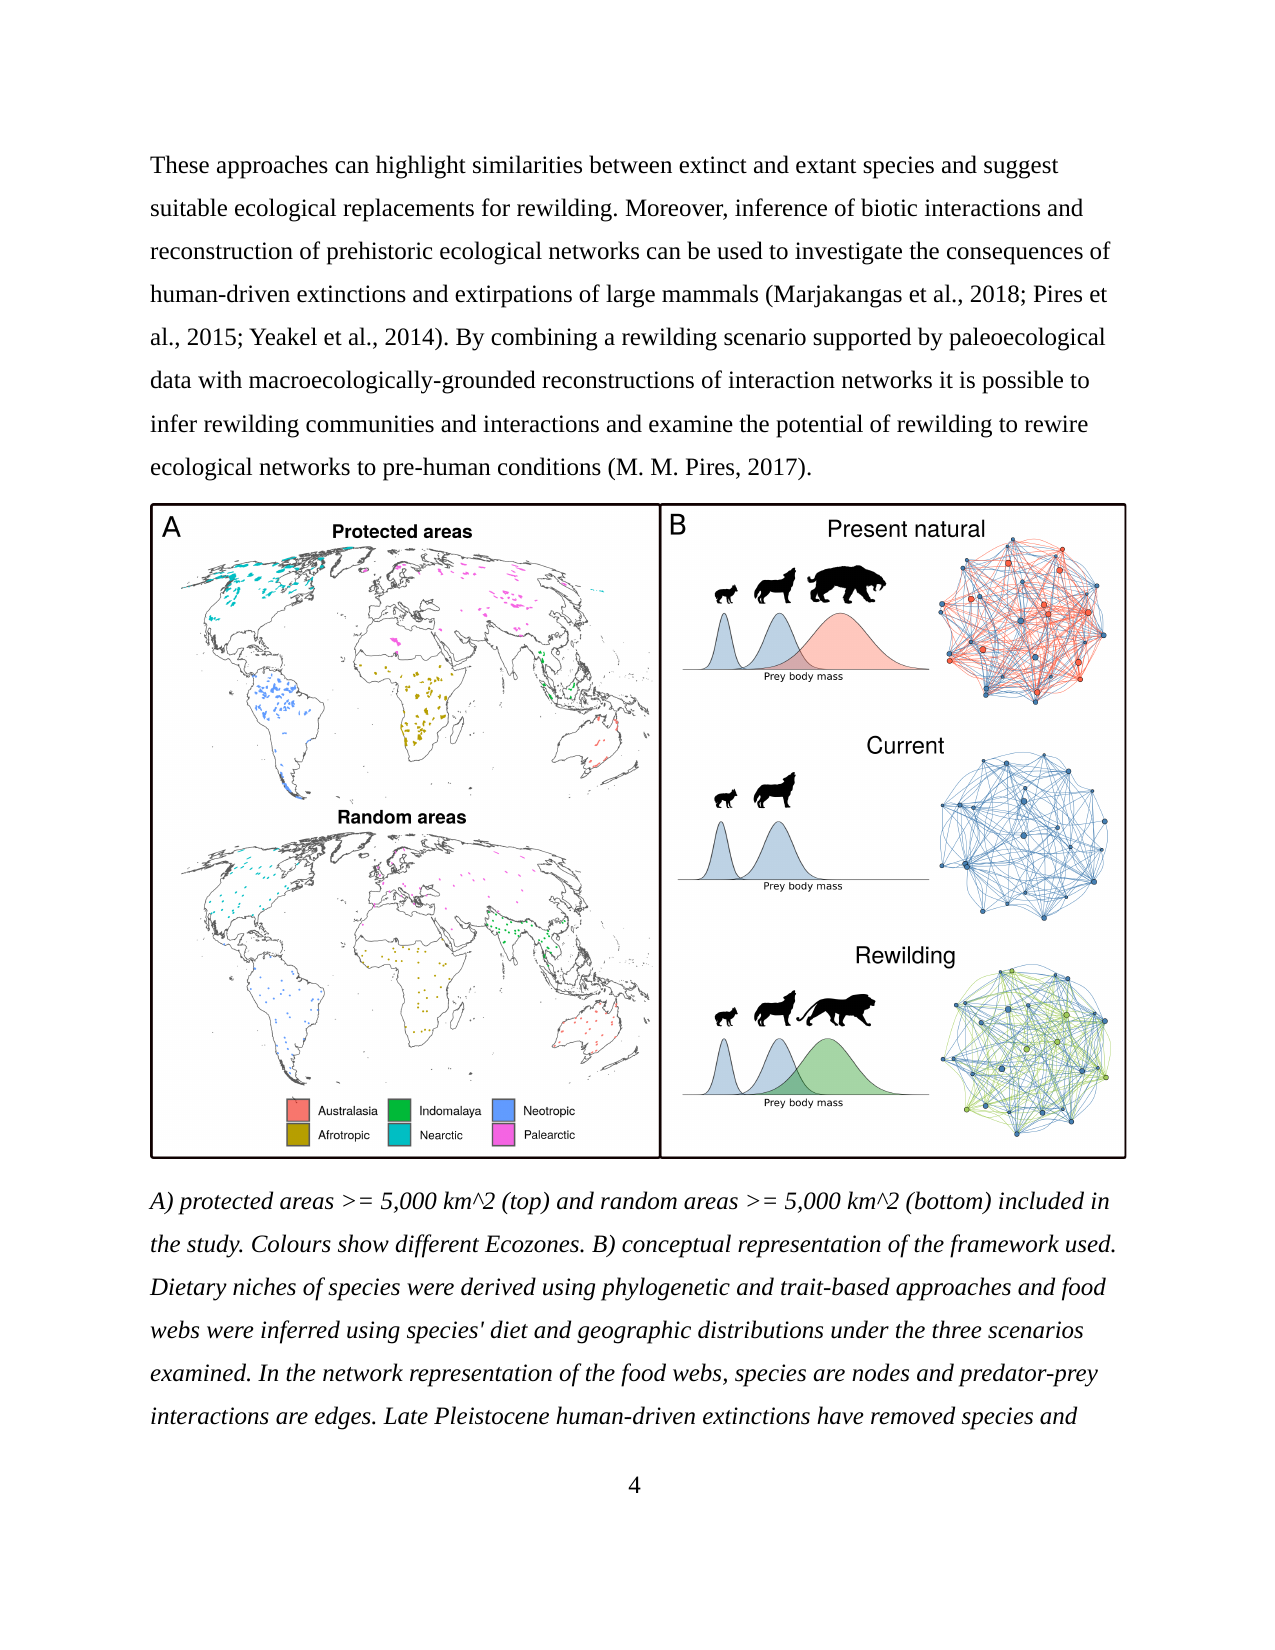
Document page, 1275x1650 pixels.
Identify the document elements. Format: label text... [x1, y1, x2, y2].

text These approaches can highlight similarities between extinct and extant species and suggest suitable ecological replacements for rewilding. Moreover, inference of biotic interactions and reconstruction of prehistoric ecological networks can be used to investigate the consequences of human-driven extinctions and extirpations of large mammals (Marjakangas et al., 2018; Pires et al., 2015; Yeakel et al., 2014). By combining a rewilding scenario supported by paleoecological data with macroecologically-grounded reconstructions of interaction networks it is possible to infer rewilding communities and interactions and examine the potential of rewilding to rewire ecological networks to pre-human conditions (M. M. Pires, 2017). [150, 150, 1125, 481]
text A) protected areas >= 5,000 km^2 (top) and random areas >= 5,000 km^2 (bottom) included in the study. Colours show different Ecozones. B) conceptual representation of the framework used. Dietary niches of species were derived using phylogenetic and trait-based approaches and food webs were inferred using species' diet and geographic distributions under the three scenarios examined. In the network representation of the food webs, species are nodes and predator-prey interactions are edges. Late Pleistocene human-driven extinctions have removed species and [150, 1186, 1125, 1430]
picture [150, 503, 1127, 1159]
